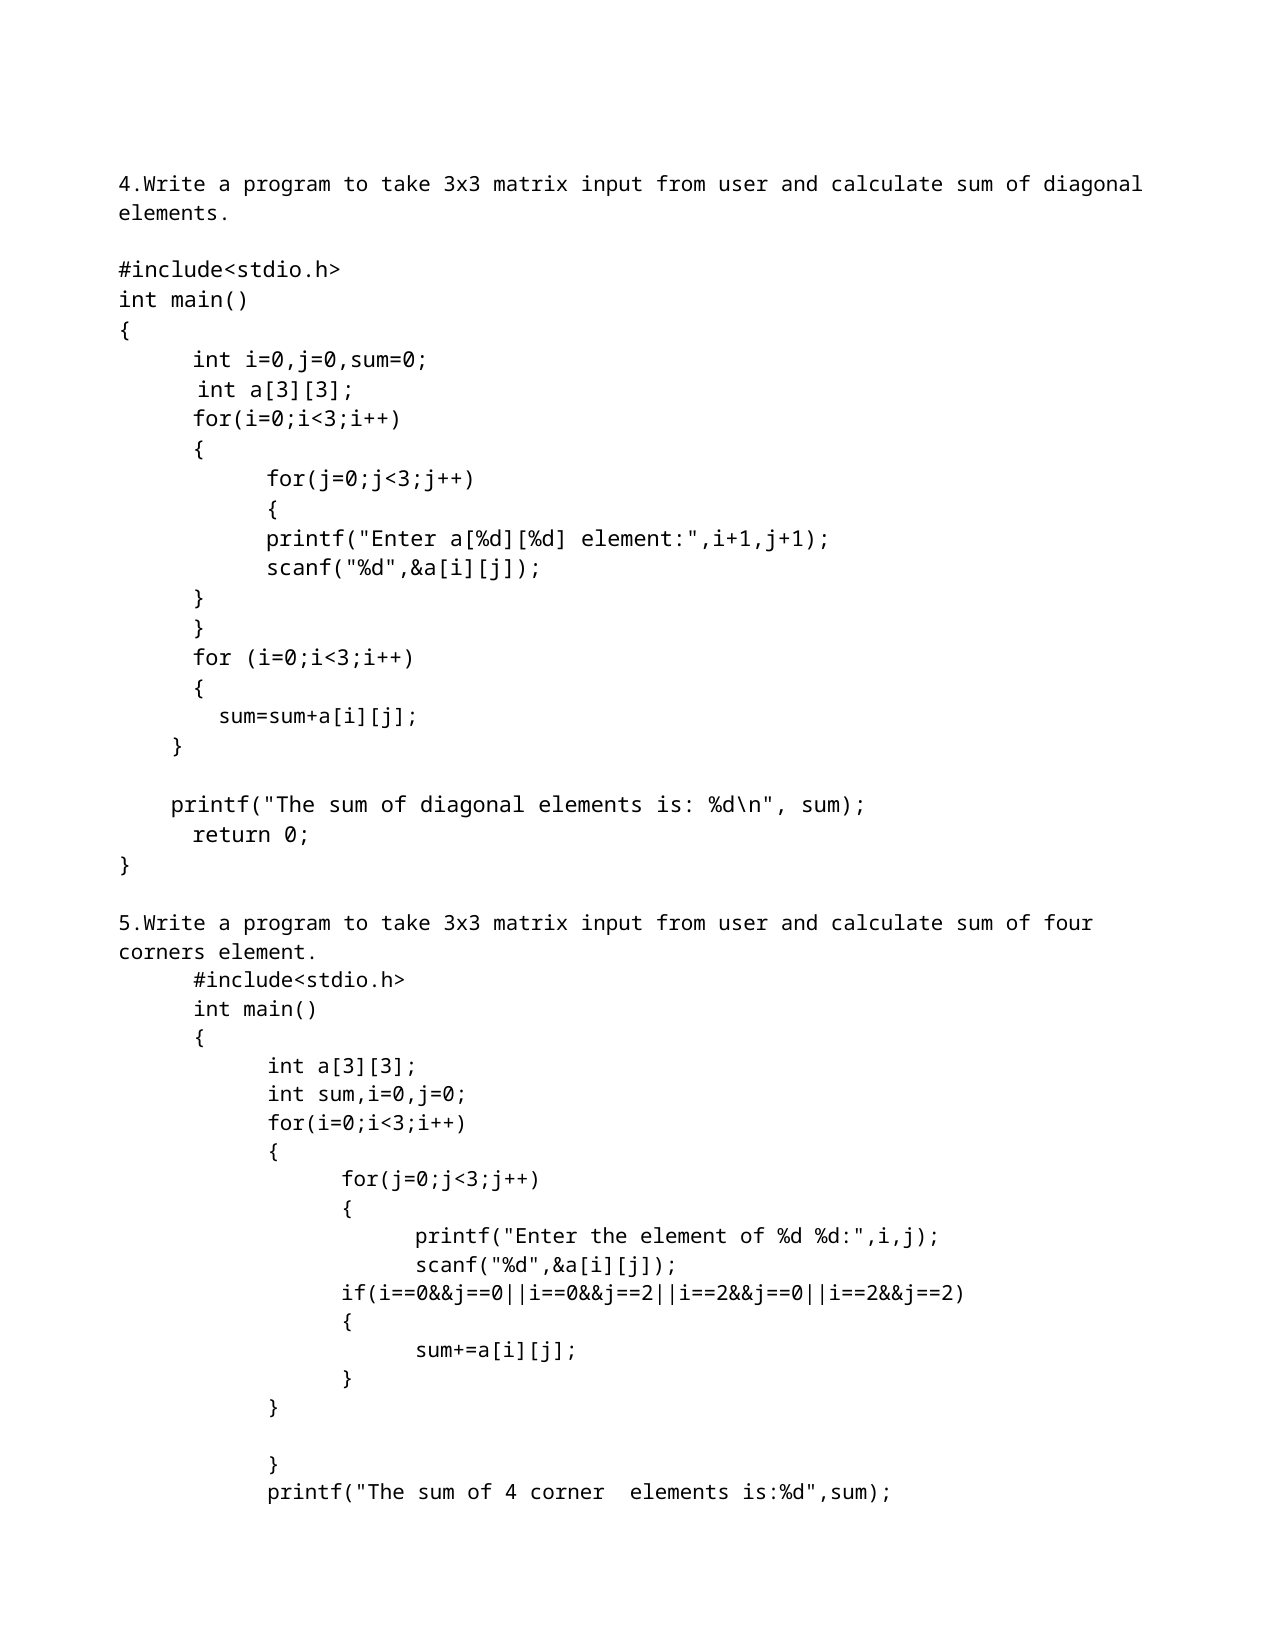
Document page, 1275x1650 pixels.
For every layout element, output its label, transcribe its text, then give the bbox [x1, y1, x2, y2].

text for (i=0;i<3;i++) [118, 642, 1157, 672]
text printf("Enter a[%d][%d] element:",i+1,j+1); [118, 523, 1157, 552]
text printf("The sum of diagonal elements is: %d\n", sum); [118, 789, 1157, 819]
text int i=0,j=0,sum=0; [118, 344, 1157, 374]
list scanf("%d",&a[i][j]); [193, 1250, 1157, 1278]
list printf("Enter the element of %d %d:",i,j); [193, 1221, 1157, 1250]
list { [193, 1193, 1157, 1221]
text } [118, 612, 1157, 642]
list int sum,i=0,j=0; [193, 1079, 1157, 1108]
list printf("The sum of 4 corner elements is:%d",sum); [193, 1477, 1157, 1506]
text return 0; [118, 819, 1157, 849]
text { [118, 493, 1157, 523]
list if(i==0&&j==0||i==0&&j==2||i==2&&j==0||i==2&&j==2) [193, 1278, 1157, 1307]
list int a[3][3]; [193, 1051, 1157, 1079]
text { [118, 672, 1157, 701]
text sum=sum+a[i][j]; [118, 701, 1157, 730]
list for(i=0;i<3;i++) [193, 1108, 1157, 1136]
text int a[3][3]; [118, 374, 1157, 403]
list } [193, 1449, 1157, 1477]
list { [193, 1136, 1157, 1164]
list for(j=0;j<3;j++) [193, 1164, 1157, 1193]
list sum+=a[i][j]; [193, 1335, 1157, 1363]
list } [193, 1363, 1157, 1392]
list { [193, 1022, 1157, 1051]
text } [118, 849, 1157, 879]
text { [118, 433, 1157, 463]
text for(i=0;i<3;i++) [118, 403, 1157, 433]
list } [193, 1392, 1157, 1420]
text 4.Write a program to take 3x3 matrix input from user and calculate sum of diagonal elements. [118, 169, 1157, 226]
list int main() [193, 994, 1157, 1022]
text scanf("%d",&a[i][j]); [118, 552, 1157, 582]
text } [118, 582, 1157, 612]
text int main() [118, 284, 1157, 314]
text { [118, 314, 1157, 344]
text 5.Write a program to take 3x3 matrix input from user and calculate sum of four corners element. [118, 908, 1157, 965]
list { [193, 1307, 1157, 1335]
text for(j=0;j<3;j++) [118, 463, 1157, 493]
text #include<stdio.h> [118, 254, 1157, 284]
list #include<stdio.h> [193, 965, 1157, 994]
text } [118, 730, 1157, 759]
